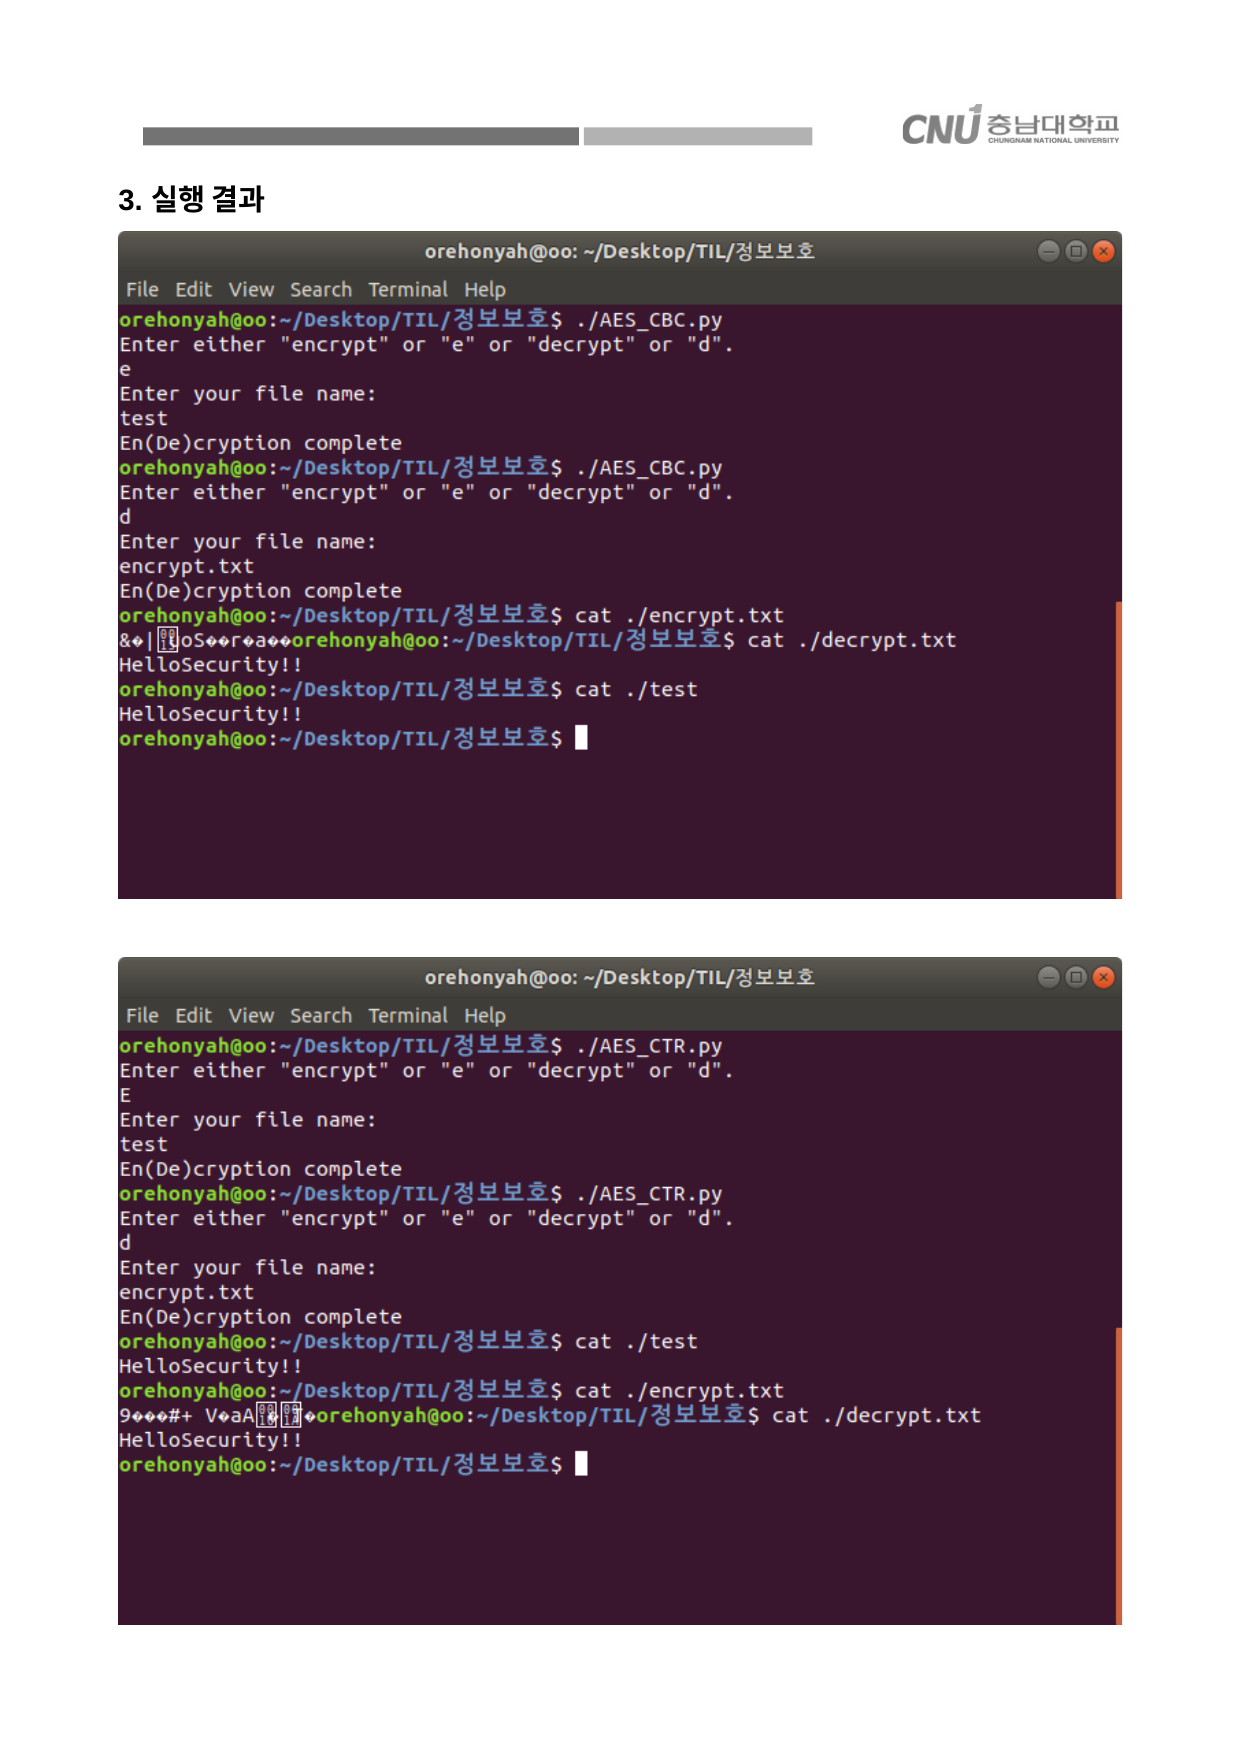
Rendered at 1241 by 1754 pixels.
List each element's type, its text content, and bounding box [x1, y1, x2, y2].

picture [118, 957, 1123, 1625]
picture [902, 103, 1121, 145]
picture [118, 231, 1123, 899]
subtitle 3. 실행 결과 [118, 176, 1122, 219]
